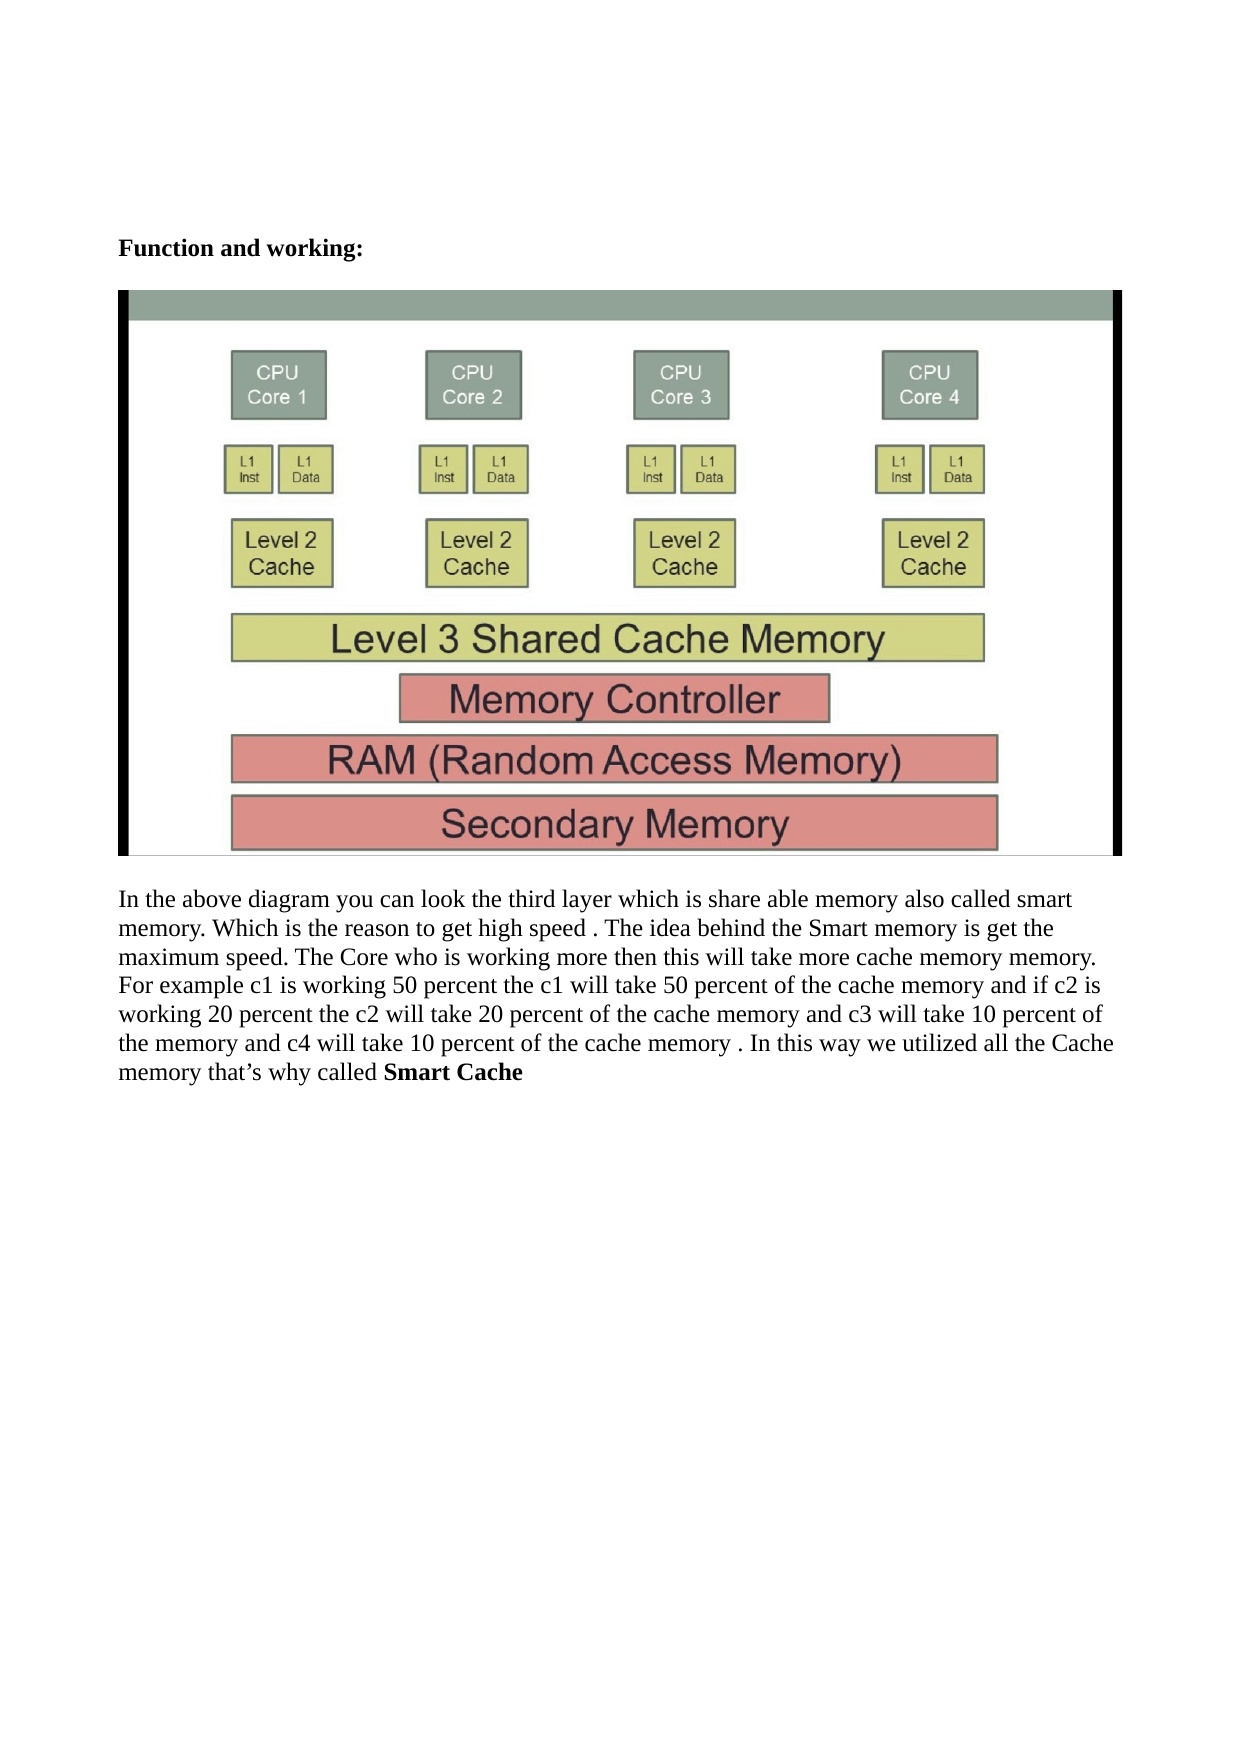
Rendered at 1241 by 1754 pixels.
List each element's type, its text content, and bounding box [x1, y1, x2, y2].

text For example c1 is working 50 percent the c1 will take 50 percent of the cache memory and if c2 is working 20 percent the c2 will take 20 percent of the cache memory and c3 will take 10 percent of the memory and c4 will take 10 percent of the cache memory . In this way we utilized all the Cache memory that’s why called Smart Cache [118, 970, 1122, 1085]
text In the above diagram you can look the third layer which is share able memory also called smart memory. Which is the reason to get high speed . The idea behind the Smart memory is get the maximum speed. The Core who is working more then this will take more cache memory memory. [118, 884, 1122, 970]
text Function and working: [118, 233, 1122, 262]
picture [118, 290, 1123, 856]
